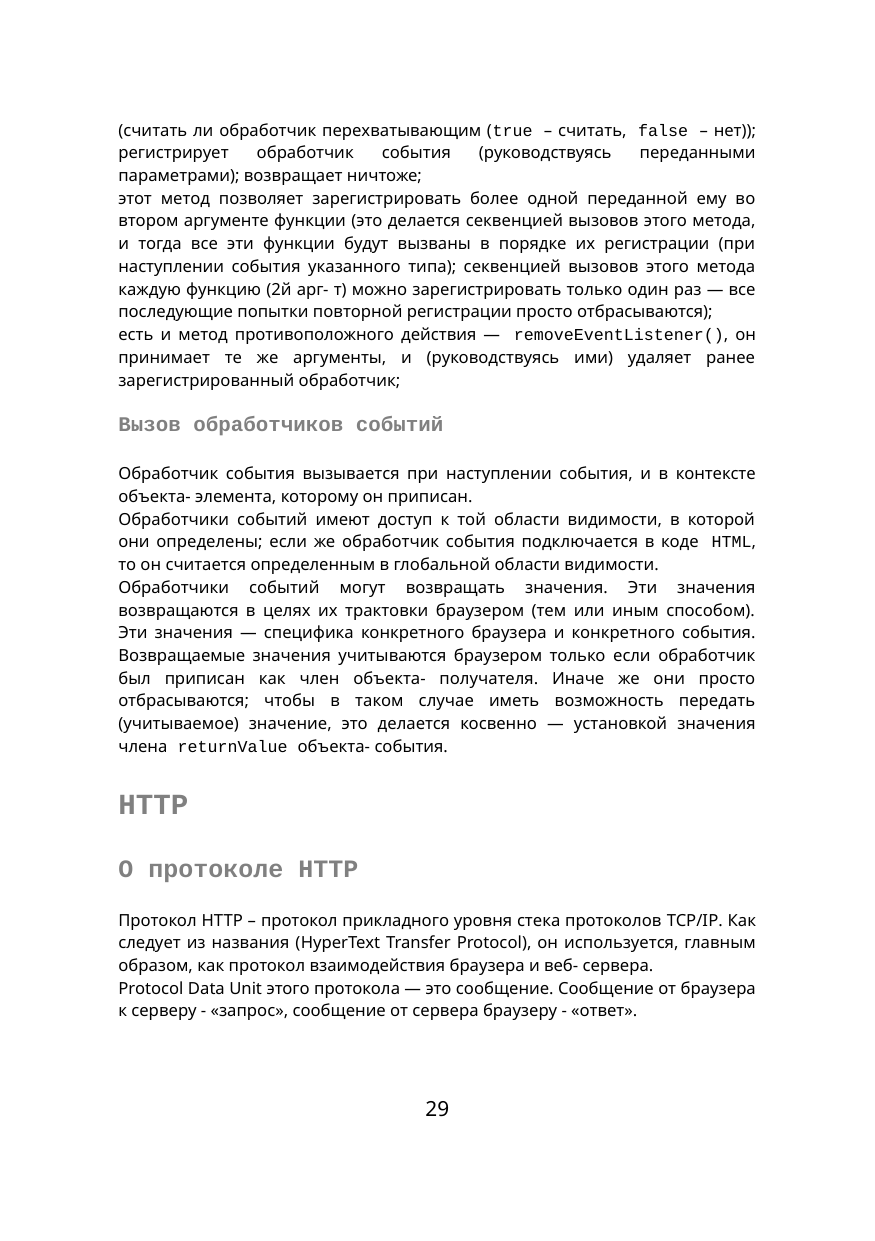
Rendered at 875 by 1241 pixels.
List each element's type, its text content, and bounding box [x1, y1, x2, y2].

text О протоколе HTTP [118, 856, 756, 884]
text Вызов обработчиков событий [118, 414, 756, 438]
text Protocol Data Unit этого протокола — это сообщение. Сообщение от браузера к серверу - «запрос», сообщение от сервера браузеру - «ответ». [118, 976, 756, 1022]
text Протокол HTTP – протокол прикладного уровня стека протоколов TCP/IP. Как следует из названия (HyperText Transfer Protocol), он используется, главным образом, как протокол взаимодействия браузера и веб- сервера. [118, 908, 756, 976]
text Обработчик события вызывается при наступлении события, и в контексте объекта- элемента, которому он приписан. [118, 462, 756, 507]
text (считать ли обработчик перехватывающим (true – считать, false – нет)); регистрирует обработчик события (руководствуясь переданными параметрами); возвращает ничтоже; [118, 118, 756, 186]
text есть и метод противоположного действия — removeEventListener(), он принимает те же аргументы, и (руководствуясь ими) удаляет ранее зарегистрированный обработчик; [118, 323, 756, 391]
text HTTP [118, 790, 756, 823]
text Обработчики событий могут возвращать значения. Эти значения возвращаются в целях их трактовки браузером (тем или иным способом). Эти значения — специфика конкретного браузера и конкретного события. Возвращаемые значения учитываются браузером только если обработчик был приписан как член объекта- получателя. Иначе же они просто отбрасываются; чтобы в таком случае иметь возможность передать (учитываемое) значение, это делается косвенно — установкой значения члена returnValue объекта- события. [118, 575, 756, 757]
text Обработчики событий имеют доступ к той области видимости, в которой они определены; если же обработчик события подключается в коде HTML, то он считается определенным в глобальной области видимости. [118, 507, 756, 575]
text этот метод позволяет зарегистрировать более одной переданной ему во втором аргументе функции (это делается секвенцией вызовов этого метода, и тогда все эти функции будут вызваны в порядке их регистрации (при наступлении события указанного типа); секвенцией вызовов этого метода каждую функцию (2й арг- т) можно зарегистрировать только один раз — все последующие попытки повторной регистрации просто отбрасываются); [118, 186, 756, 323]
